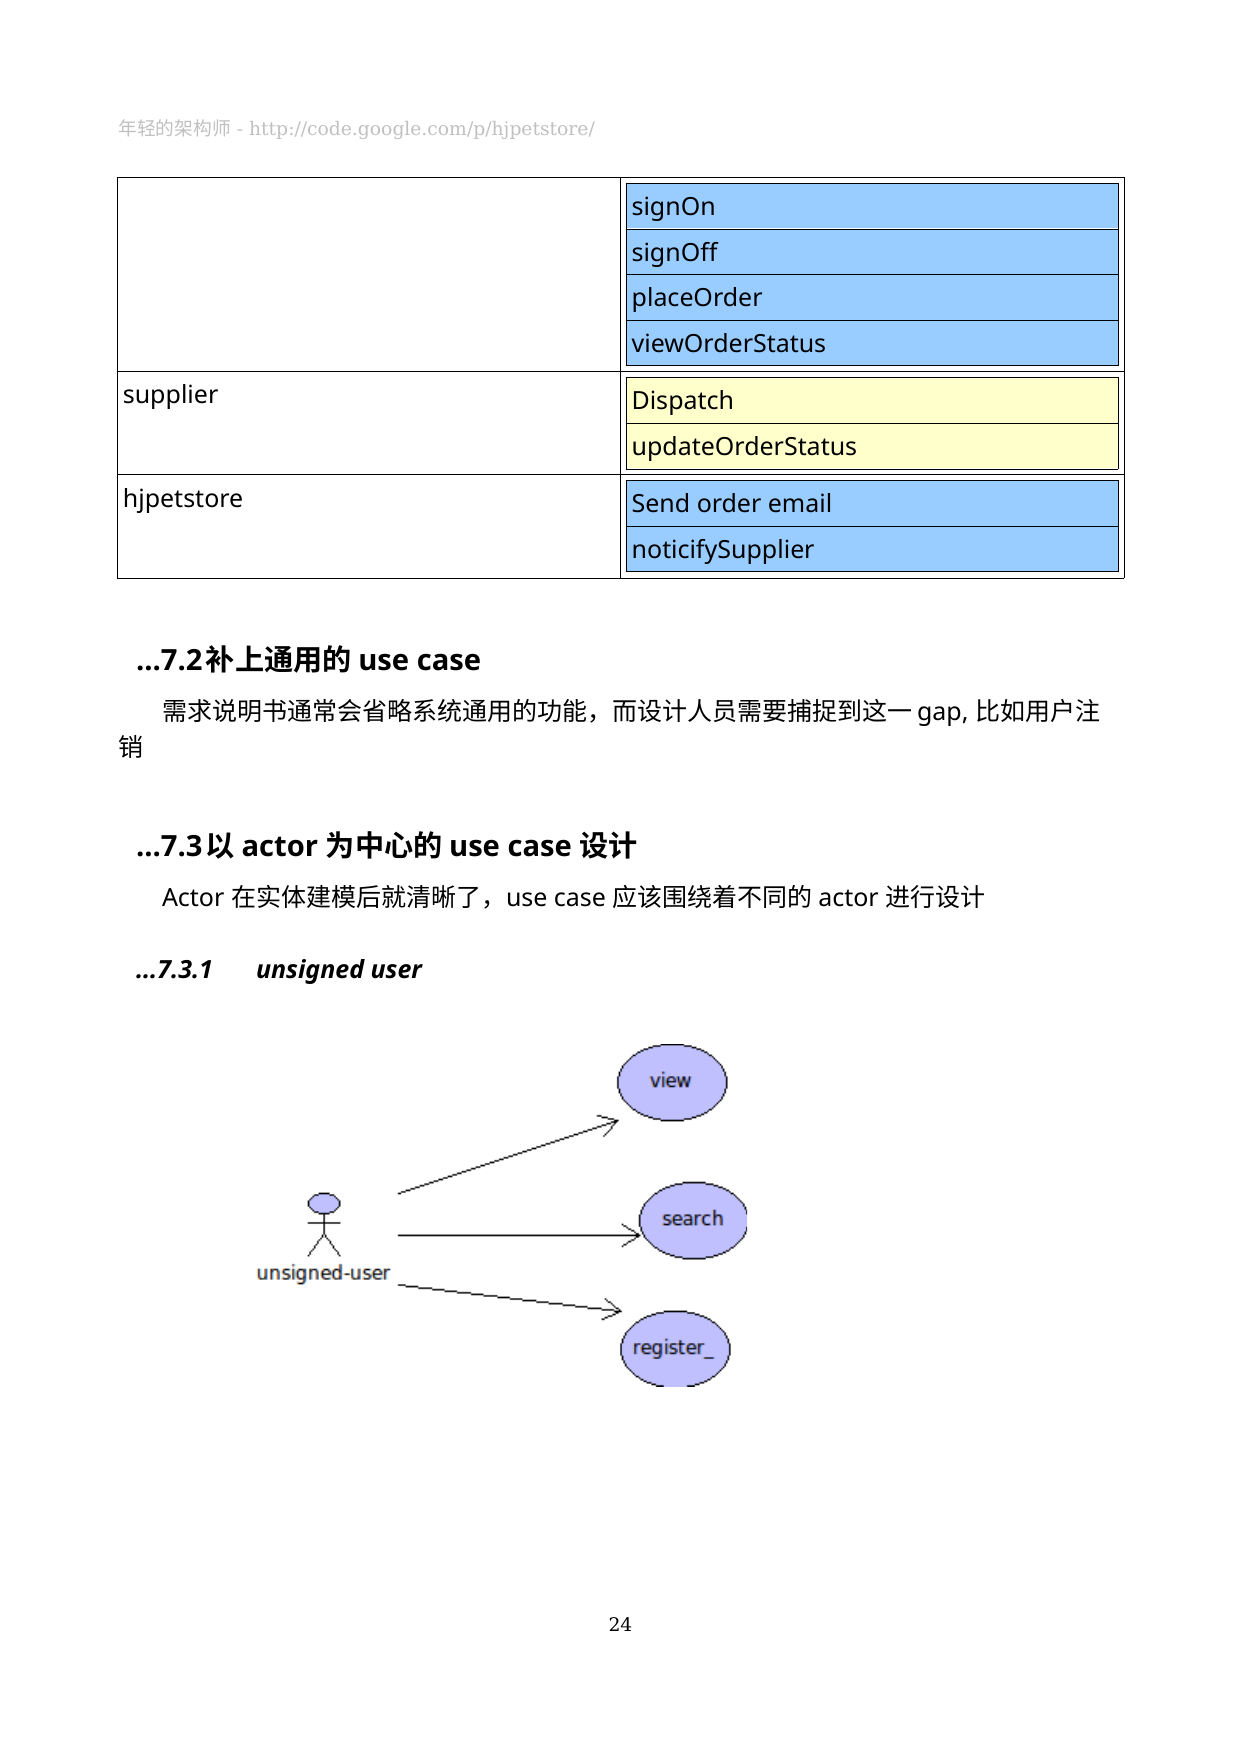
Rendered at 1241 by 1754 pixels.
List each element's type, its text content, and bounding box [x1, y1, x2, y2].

table_cell placeOrder [627, 275, 1118, 320]
table_cell hjpetstore [118, 475, 620, 577]
subtitle 以 actor 为中心的 use case 设计 [136, 823, 1122, 865]
table_header Dispatch [627, 378, 1118, 423]
picture [249, 1044, 748, 1387]
table_header Send order email [627, 481, 1118, 526]
text Actor 在实体建模后就清晰了，use case 应该围绕着不同的 actor 进行设计 [118, 878, 1122, 914]
table_cell supplier [118, 372, 620, 474]
table_cell [621, 178, 1124, 371]
table_cell [621, 475, 1124, 577]
table_cell [621, 372, 1124, 474]
subtitle unsigned user [136, 952, 1122, 986]
subtitle 补上通用的 use case [136, 637, 1122, 679]
table_cell noticifySupplier [627, 527, 1118, 571]
table_cell signOff [627, 230, 1118, 274]
table_cell signOn [627, 184, 1118, 228]
table_cell [118, 178, 620, 371]
text 需求说明书通常会省略系统通用的功能，而设计人员需要捕捉到这一gap, 比如用户注销 [118, 691, 1122, 764]
table_cell updateOrderStatus [627, 424, 1118, 468]
table_cell viewOrderStatus [627, 321, 1118, 365]
